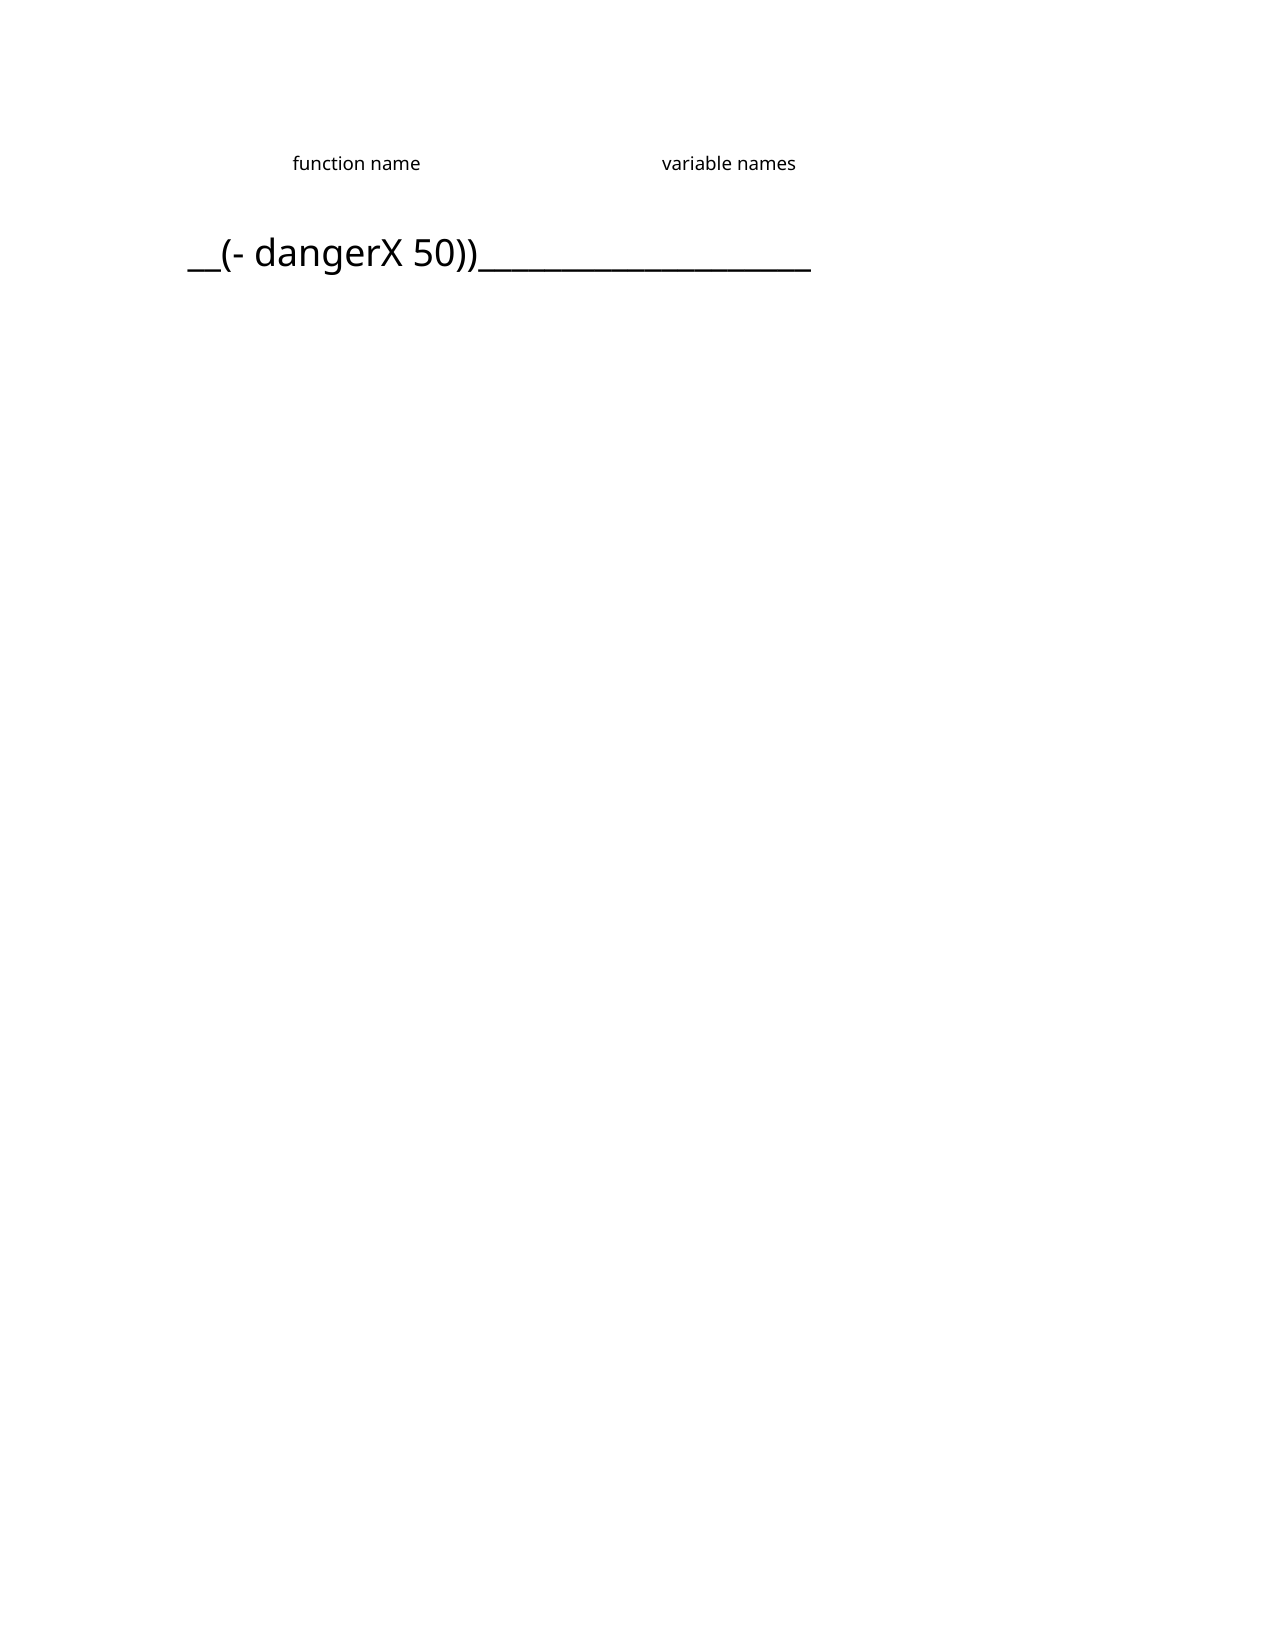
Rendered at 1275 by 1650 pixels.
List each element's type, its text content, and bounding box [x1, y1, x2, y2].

text __(- dangerX 50))____________________ [112, 227, 1162, 278]
text function name variable names [112, 150, 1162, 176]
